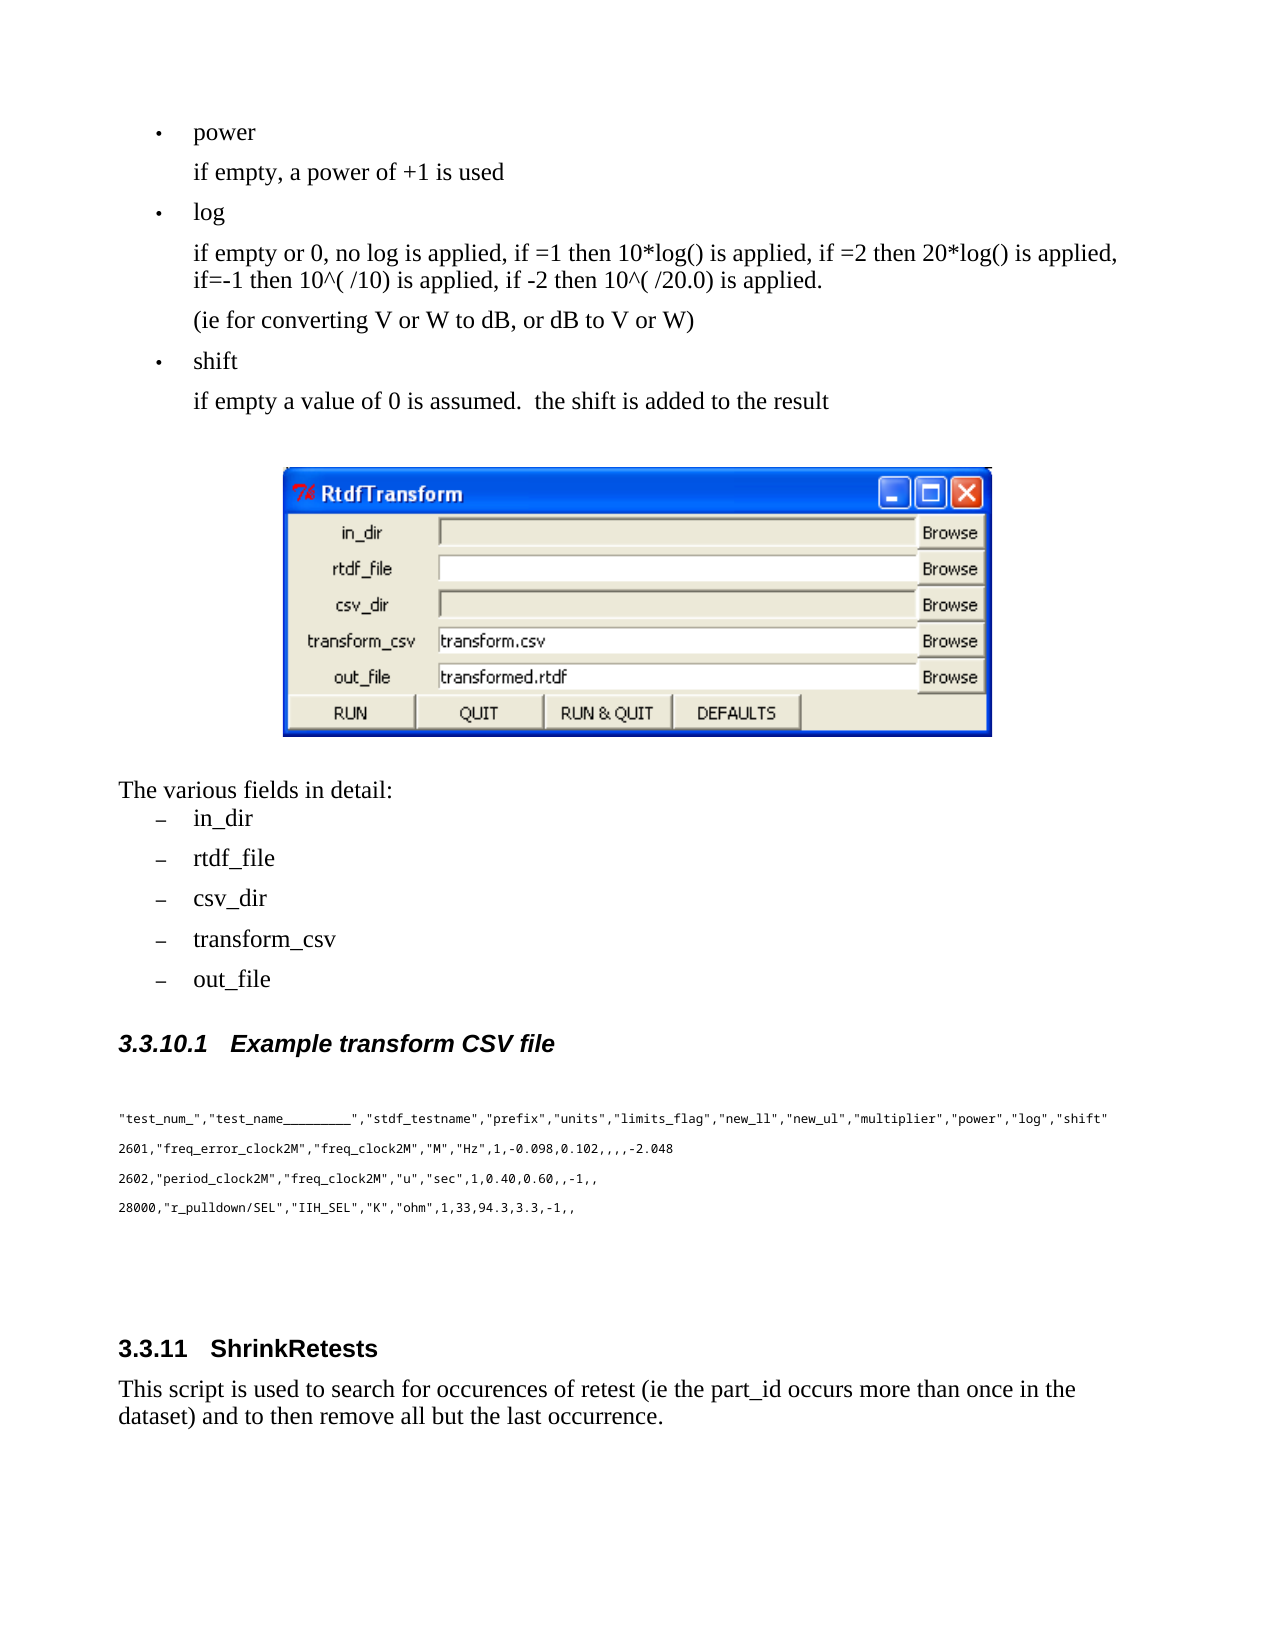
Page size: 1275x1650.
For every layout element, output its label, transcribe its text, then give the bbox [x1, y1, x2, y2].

picture [282, 467, 993, 737]
list if empty or 0, no log is applied, if =1 then 10*log() is applied, if =2 then 20*log() is applied, if=-1 then 10^( /10) is applied, if -2 then 10^( /20.0) is applied. [156, 239, 1157, 294]
list in_dir [156, 804, 1157, 832]
subtitle ShrinkRetests [118, 1334, 1157, 1362]
list log [156, 198, 1157, 226]
subtitle Example transform CSV file [118, 1030, 1157, 1058]
list power [156, 118, 1157, 146]
list if empty a value of 0 is assumed. the shift is added to the result [156, 387, 1157, 415]
text 2601,"freq_error_clock2M","freq_clock2M","M","Hz",1,-0.098,0.102,,,,-2.048 [118, 1140, 1157, 1157]
list shift [156, 347, 1157, 374]
list out_file [156, 965, 1157, 993]
list if empty, a power of +1 is used [156, 158, 1157, 186]
text The various fields in detail: [118, 776, 1157, 804]
text 28000,"r_pulldown/SEL","IIH_SEL","K","ohm",1,33,94.3,3.3,-1,, [118, 1199, 1157, 1216]
list rtdf_file [156, 844, 1157, 872]
list transform_csv [156, 925, 1157, 952]
list (ie for converting V or W to dB, or dB to V or W) [156, 307, 1157, 334]
text "test_num_","test_name_________","stdf_testname","prefix","units","limits_flag","new_ll","new_ul","multiplier","power","log","shift" [118, 1111, 1157, 1128]
text 2602,"period_clock2M","freq_clock2M","u","sec",1,0.40,0.60,,-1,, [118, 1170, 1157, 1187]
text This script is used to search for occurences of retest (ie the part_id occurs more than once in the dataset) and to then remove all but the last occurrence. [118, 1375, 1157, 1430]
list csv_dir [156, 884, 1157, 912]
